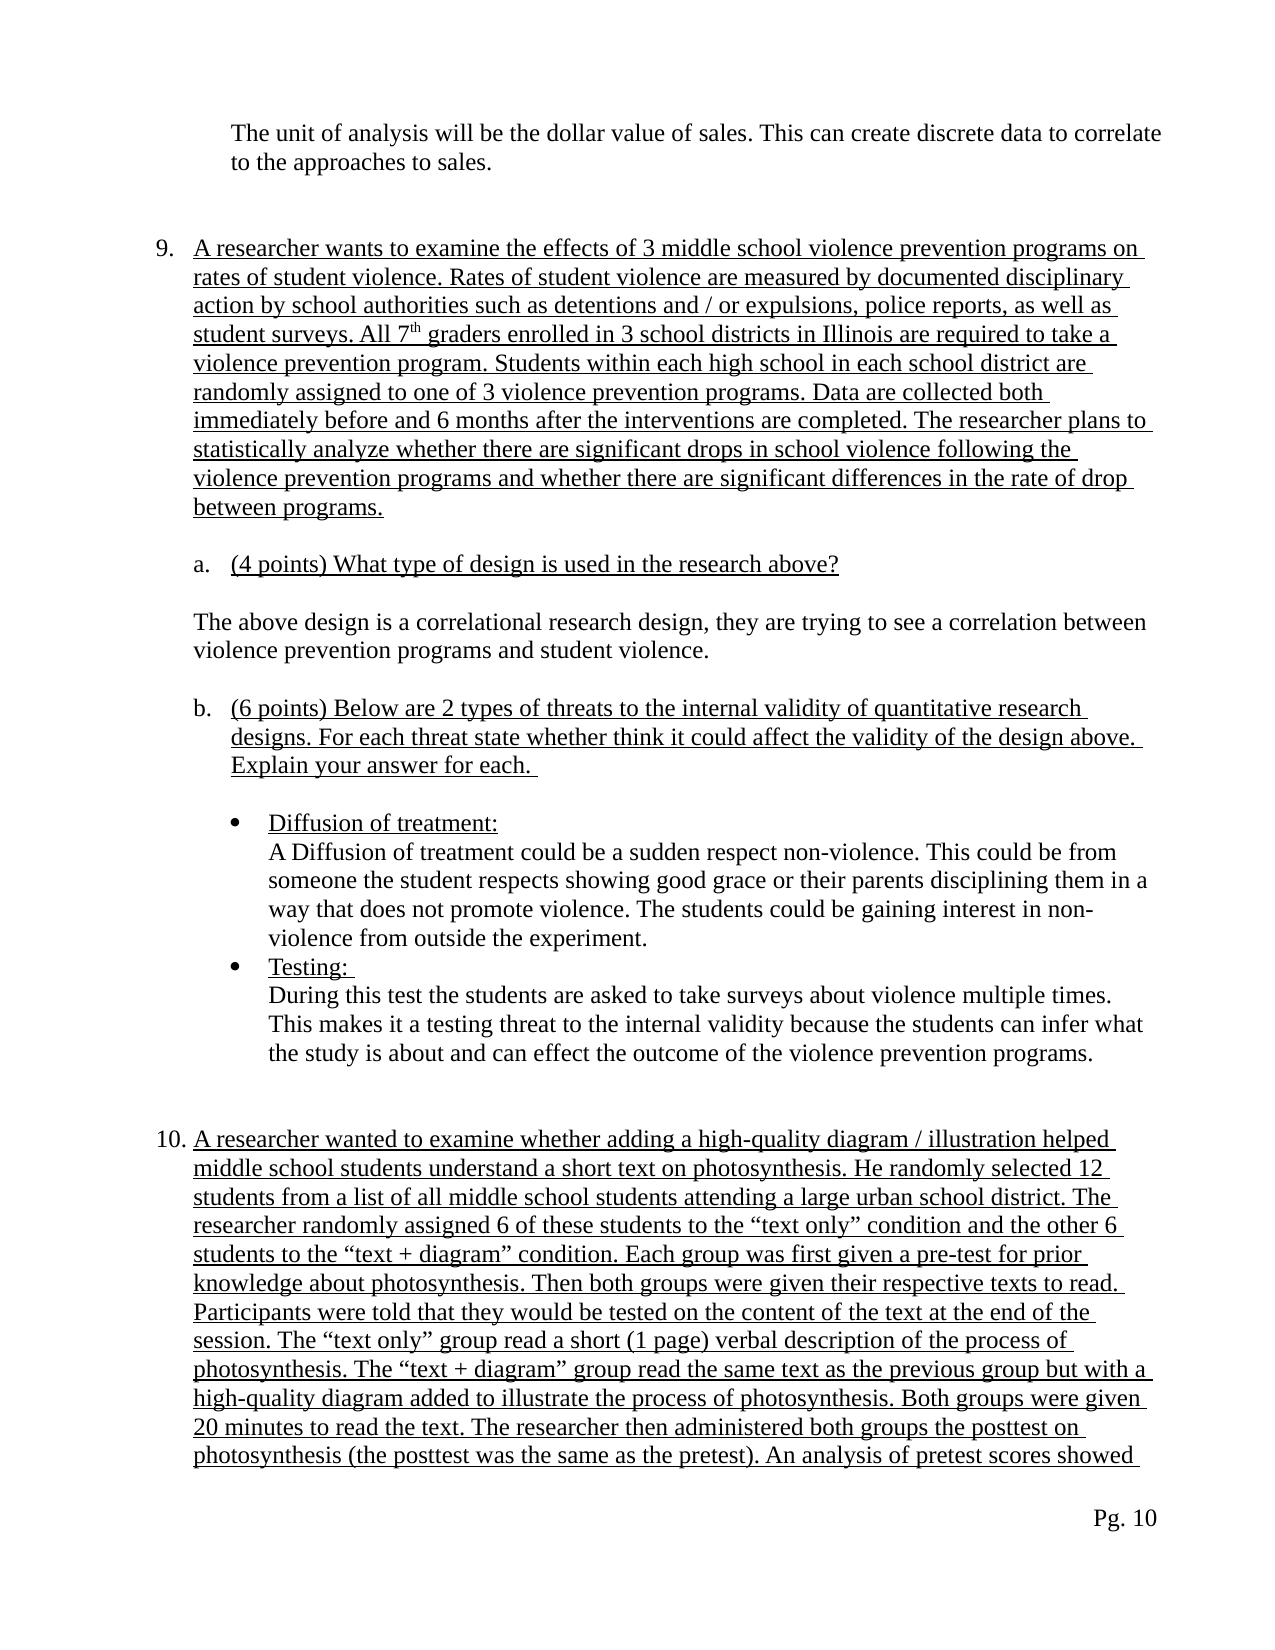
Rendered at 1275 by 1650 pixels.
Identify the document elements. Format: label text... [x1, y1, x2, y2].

list (6 points) Below are 2 types of threats to the internal validity of quantitative research designs. For each threat state whether think it could affect the validity of the design above. Explain your answer for each. [193, 693, 1157, 779]
list A Diffusion of treatment could be a sudden respect non-violence. This could be from someone the student respects showing good grace or their parents disciplining them in a way that does not promote violence. The students could be gaining interest in non-violence from outside the experiment. [231, 837, 1157, 952]
list During this test the students are asked to take surveys about violence multiple times. [231, 981, 1157, 1009]
list (4 points) What type of design is used in the research above? [193, 549, 1157, 578]
list The unit of analysis will be the dollar value of sales. This can create discrete data to correlate to the approaches to sales. [193, 118, 1172, 176]
list A researcher wanted to examine whether adding a high-quality diagram / illustration helped middle school students understand a short text on photosynthesis. He randomly selected 12 students from a list of all middle school students attending a large urban school district. The researcher randomly assigned 6 of these students to the “text only” condition and the other 6 students to the “text + diagram” condition. Each group was first given a pre-test for prior knowledge about photosynthesis. Then both groups were given their respective texts to read. Participants were told that they would be tested on the content of the text at the end of the session. The “text only” group read a short (1 page) verbal description of the process of photosynthesis. The “text + diagram” group read the same text as the previous group but with a high-quality diagram added to illustrate the process of photosynthesis. Both groups were given 20 minutes to read the text. The researcher then administered both groups the posttest on photosynthesis (the posttest was the same as the pretest). An analysis of pretest scores showed [156, 1124, 1157, 1469]
list Testing: [231, 952, 1157, 981]
list A researcher wants to examine the effects of 3 middle school violence prevention programs on rates of student violence. Rates of student violence are measured by documented disciplinary action by school authorities such as detentions and / or expulsions, police reports, as well as student surveys. All 7th graders enrolled in 3 school districts in Illinois are required to take a violence prevention program. Students within each high school in each school district are randomly assigned to one of 3 violence prevention programs. Data are collected both immediately before and 6 months after the interventions are completed. The researcher plans to statistically analyze whether there are significant drops in school violence following the violence prevention programs and whether there are significant differences in the rate of drop between programs. [156, 233, 1157, 521]
text The above design is a correlational research design, they are trying to see a correlation between violence prevention programs and student violence. [193, 607, 1157, 664]
list This makes it a testing threat to the internal validity because the students can infer what the study is about and can effect the outcome of the violence prevention programs. [231, 1009, 1157, 1067]
list Diffusion of treatment: [231, 808, 1157, 837]
